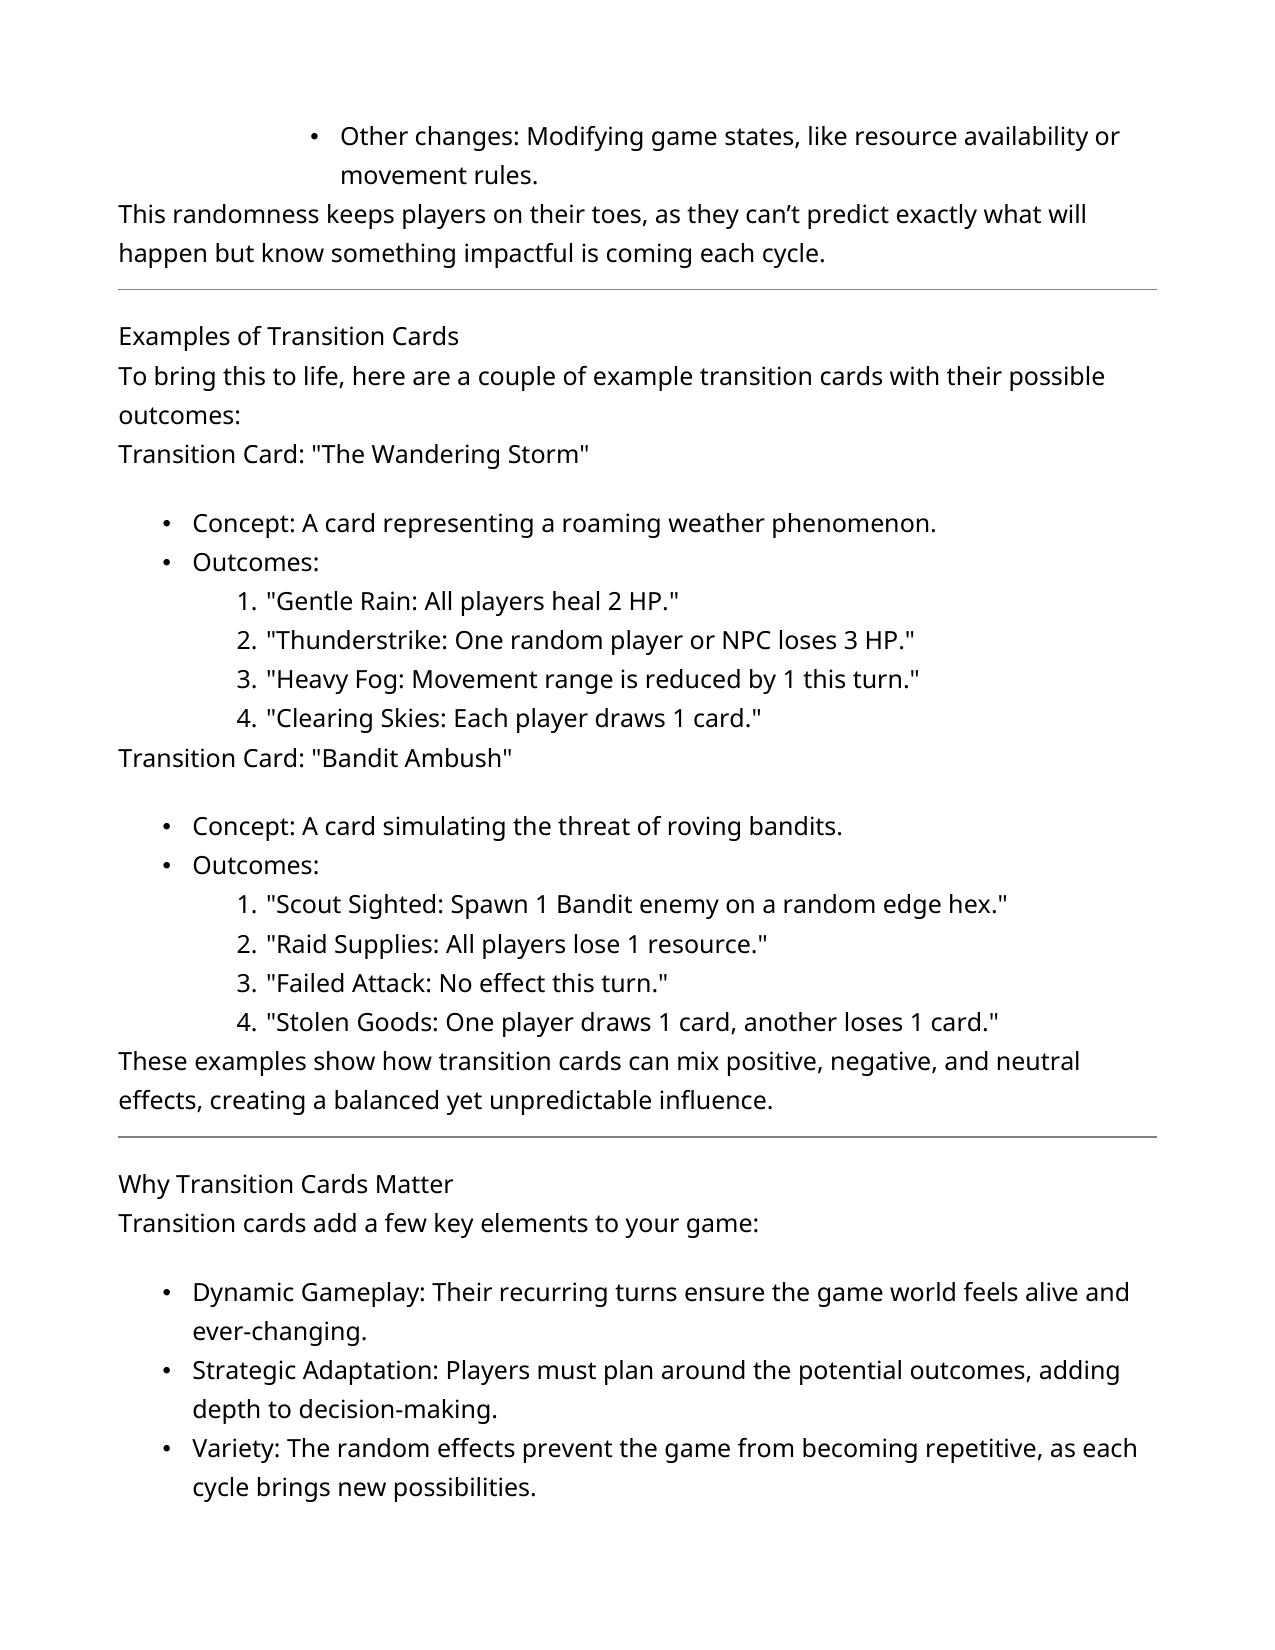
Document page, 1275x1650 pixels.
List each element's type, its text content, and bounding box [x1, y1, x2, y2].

list Variety: The random effects prevent the game from becoming repetitive, as each cycle brings new possibilities. [162, 1431, 1157, 1504]
text These examples show how transition cards can mix positive, negative, and neutral effects, creating a balanced yet unpredictable influence. [118, 1044, 1157, 1117]
text To bring this to life, here are a couple of example transition cards with their possible outcomes: [118, 358, 1157, 431]
list "Raid Supplies: All players lose 1 resource." [236, 926, 1157, 960]
list "Failed Attack: No effect this turn." [236, 966, 1157, 999]
list "Stolen Goods: One player draws 1 card, another loses 1 card." [236, 1005, 1157, 1039]
list Strategic Adaptation: Players must plan around the potential outcomes, adding depth to decision-making. [162, 1353, 1157, 1426]
list Other changes: Modifying game states, like resource availability or movement rules. [310, 118, 1157, 191]
text Why Transition Cards Matter [118, 1166, 1157, 1201]
text Transition Card: "The Wandering Storm" [118, 437, 1157, 471]
list "Heavy Fog: Movement range is reduced by 1 this turn." [236, 662, 1157, 696]
list Concept: A card representing a roaming weather phenomenon. [162, 505, 1157, 539]
list Concept: A card simulating the threat of roving bandits. [162, 809, 1157, 843]
text Transition Card: "Bandit Ambush" [118, 740, 1157, 774]
text Examples of Transition Cards [118, 319, 1157, 353]
list Outcomes: [162, 544, 1157, 578]
list "Clearing Skies: Each player draws 1 card." [236, 701, 1157, 735]
list "Thunderstrike: One random player or NPC loses 3 HP." [236, 623, 1157, 657]
list Outcomes: [162, 848, 1157, 882]
list "Scout Sighted: Spawn 1 Bandit enemy on a random edge hex." [236, 887, 1157, 921]
text This randomness keeps players on their toes, as they can’t predict exactly what will happen but know something impactful is coming each cycle. [118, 196, 1157, 270]
list "Gentle Rain: All players heal 2 HP." [236, 583, 1157, 618]
list Dynamic Gameplay: Their recurring turns ensure the game world feels alive and ever-changing. [162, 1274, 1157, 1347]
text Transition cards add a few key elements to your game: [118, 1206, 1157, 1240]
